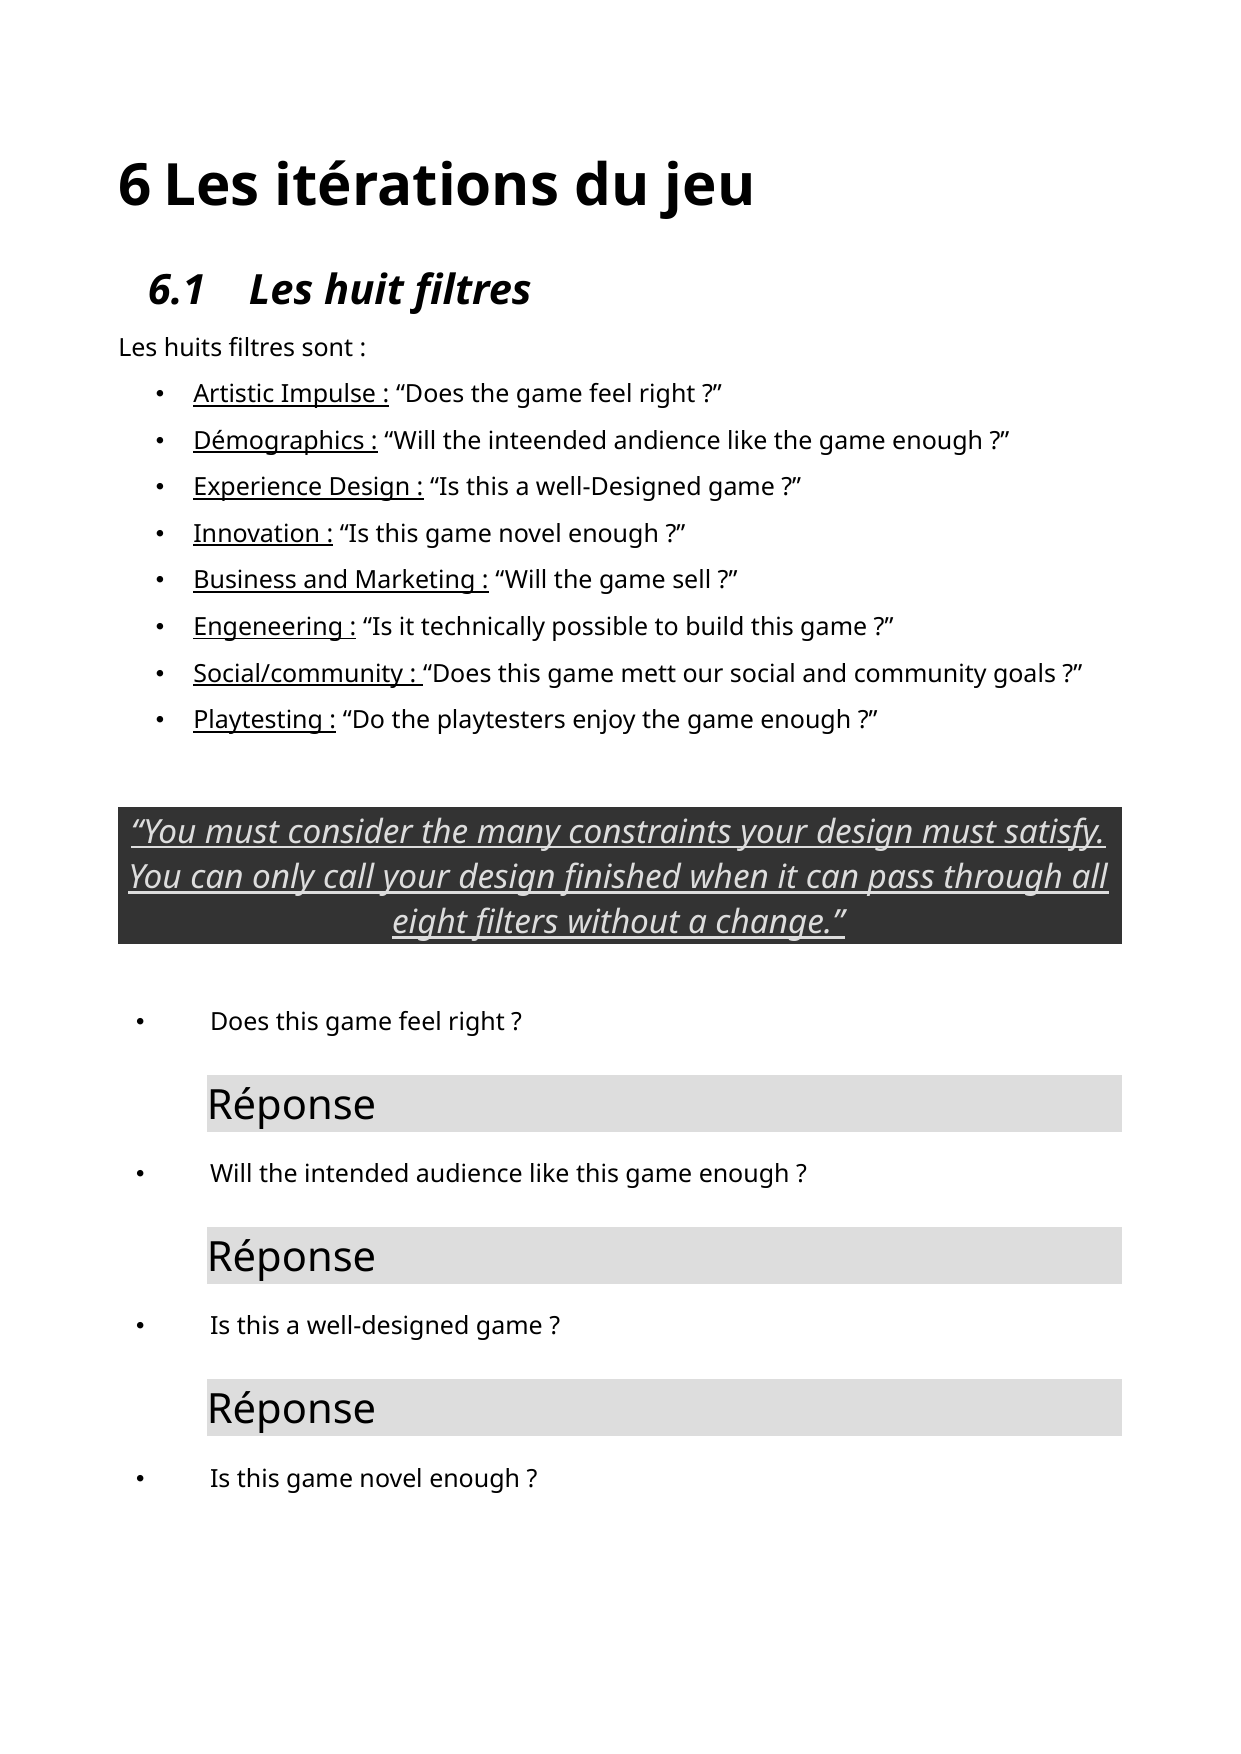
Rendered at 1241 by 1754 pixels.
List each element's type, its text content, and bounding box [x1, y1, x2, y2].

list Artistic Impulse : “Does the game feel right ?” [156, 376, 1122, 410]
list Démographics : “Will the inteended andience like the game enough ?” [156, 422, 1122, 457]
text Réponse [207, 1227, 1122, 1284]
list Social/community : “Does this game mett our social and community goals ?” [156, 655, 1122, 689]
list Playtesting : “Do the playtesters enjoy the game enough ?” [156, 702, 1122, 736]
subtitle Les huit filtres [148, 260, 1122, 317]
text “You must consider the many constraints your design must satisfy. You can only call your design finished when it can pass through all eight filters without a change.” [118, 807, 1122, 944]
text Les huits filtres sont : [118, 329, 1122, 363]
list Is this a well-designed game ? [136, 1308, 1122, 1342]
subtitle Les itérations du jeu [118, 143, 1122, 223]
list Is this game novel enough ? [136, 1460, 1122, 1494]
list Engeneering : “Is it technically possible to build this game ?” [156, 609, 1122, 643]
list Innovation : “Is this game novel enough ?” [156, 516, 1122, 550]
list Experience Design : “Is this a well-Designed game ?” [156, 469, 1122, 503]
text Réponse [207, 1379, 1122, 1436]
list Business and Marketing : “Will the game sell ?” [156, 562, 1122, 596]
list Does this game feel right ? [136, 1003, 1122, 1037]
list Will the intended audience like this game enough ? [136, 1156, 1122, 1190]
text Réponse [207, 1075, 1122, 1132]
